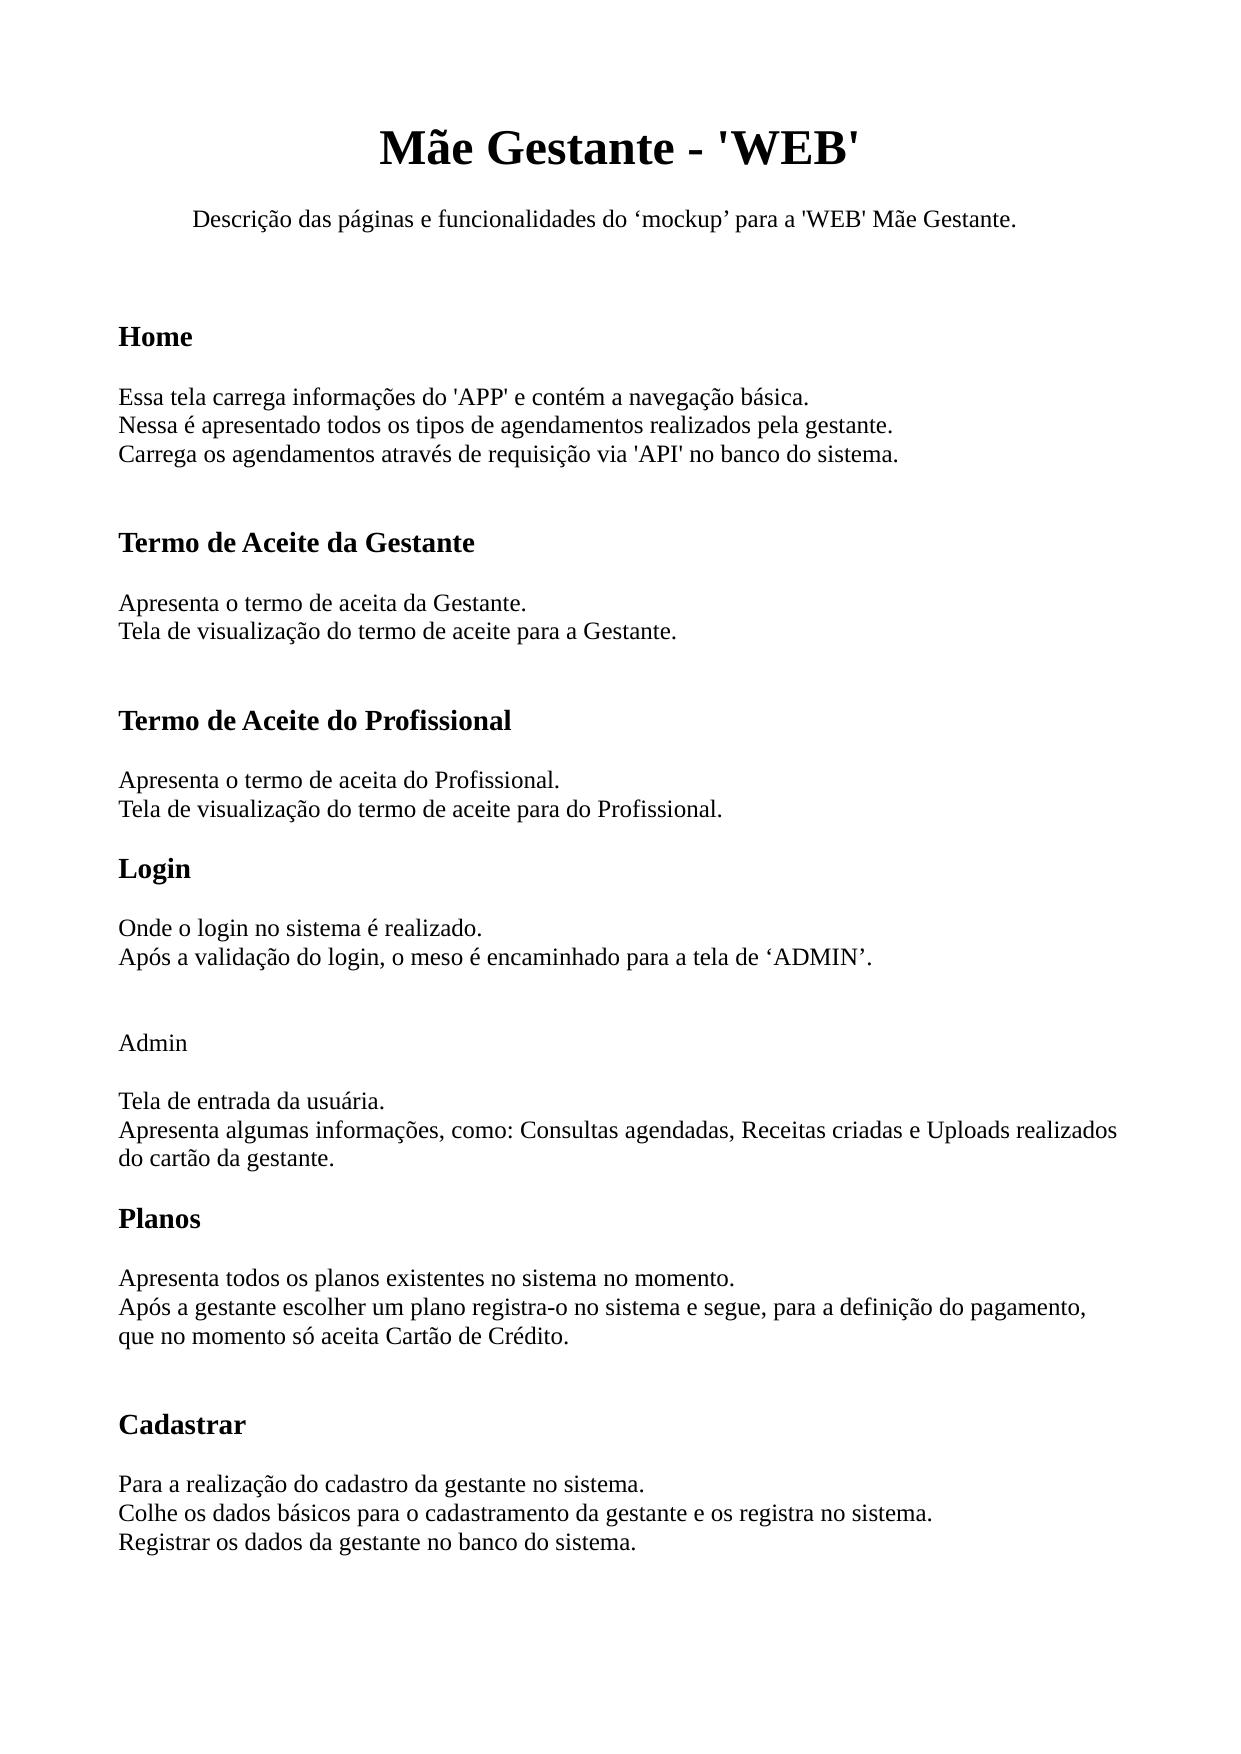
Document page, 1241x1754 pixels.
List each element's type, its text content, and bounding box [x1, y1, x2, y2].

text Onde o login no sistema é realizado. [118, 913, 1122, 942]
text Descrição das páginas e funcionalidades do ‘mockup’ para a 'WEB' Mãe Gestante. [118, 204, 1122, 233]
text Termo de Aceite da Gestante [118, 525, 1122, 559]
text Nessa é apresentado todos os tipos de agendamentos realizados pela gestante. Carrega os agendamentos através de requisição via 'API' no banco do sistema. [118, 410, 1122, 468]
text Cadastrar [118, 1407, 1122, 1441]
text Após a validação do login, o meso é encaminhado para a tela de ‘ADMIN’. [118, 942, 1122, 971]
text Apresenta todos os planos existentes no sistema no momento. Após a gestante escolher um plano registra-o no sistema e segue, para a definição do pagamento, que no momento só aceita Cartão de Crédito. [118, 1263, 1122, 1349]
text Admin [118, 1028, 1122, 1057]
text Termo de Aceite do Profissional [118, 703, 1122, 736]
text Colhe os dados básicos para o cadastramento da gestante e os registra no sistema. [118, 1498, 1122, 1527]
text Login [118, 851, 1122, 885]
text Essa tela carrega informações do 'APP' e contém a navegação básica. [118, 382, 1122, 410]
text Apresenta o termo de aceita da Gestante. [118, 588, 1122, 616]
text Apresenta algumas informações, como: Consultas agendadas, Receitas criadas e Uploads realizados do cartão da gestante. [118, 1115, 1122, 1172]
text Tela de entrada da usuária. [118, 1086, 1122, 1115]
text Apresenta o termo de aceita do Profissional. [118, 765, 1122, 794]
text Home [118, 319, 1122, 353]
text Mãe Gestante - 'WEB' [118, 118, 1122, 176]
text Tela de visualização do termo de aceite para do Profissional. [118, 794, 1122, 822]
text Planos [118, 1201, 1122, 1234]
text Tela de visualização do termo de aceite para a Gestante. [118, 616, 1122, 645]
text Registrar os dados da gestante no banco do sistema. [118, 1527, 1122, 1556]
text Para a realização do cadastro da gestante no sistema. [118, 1469, 1122, 1498]
